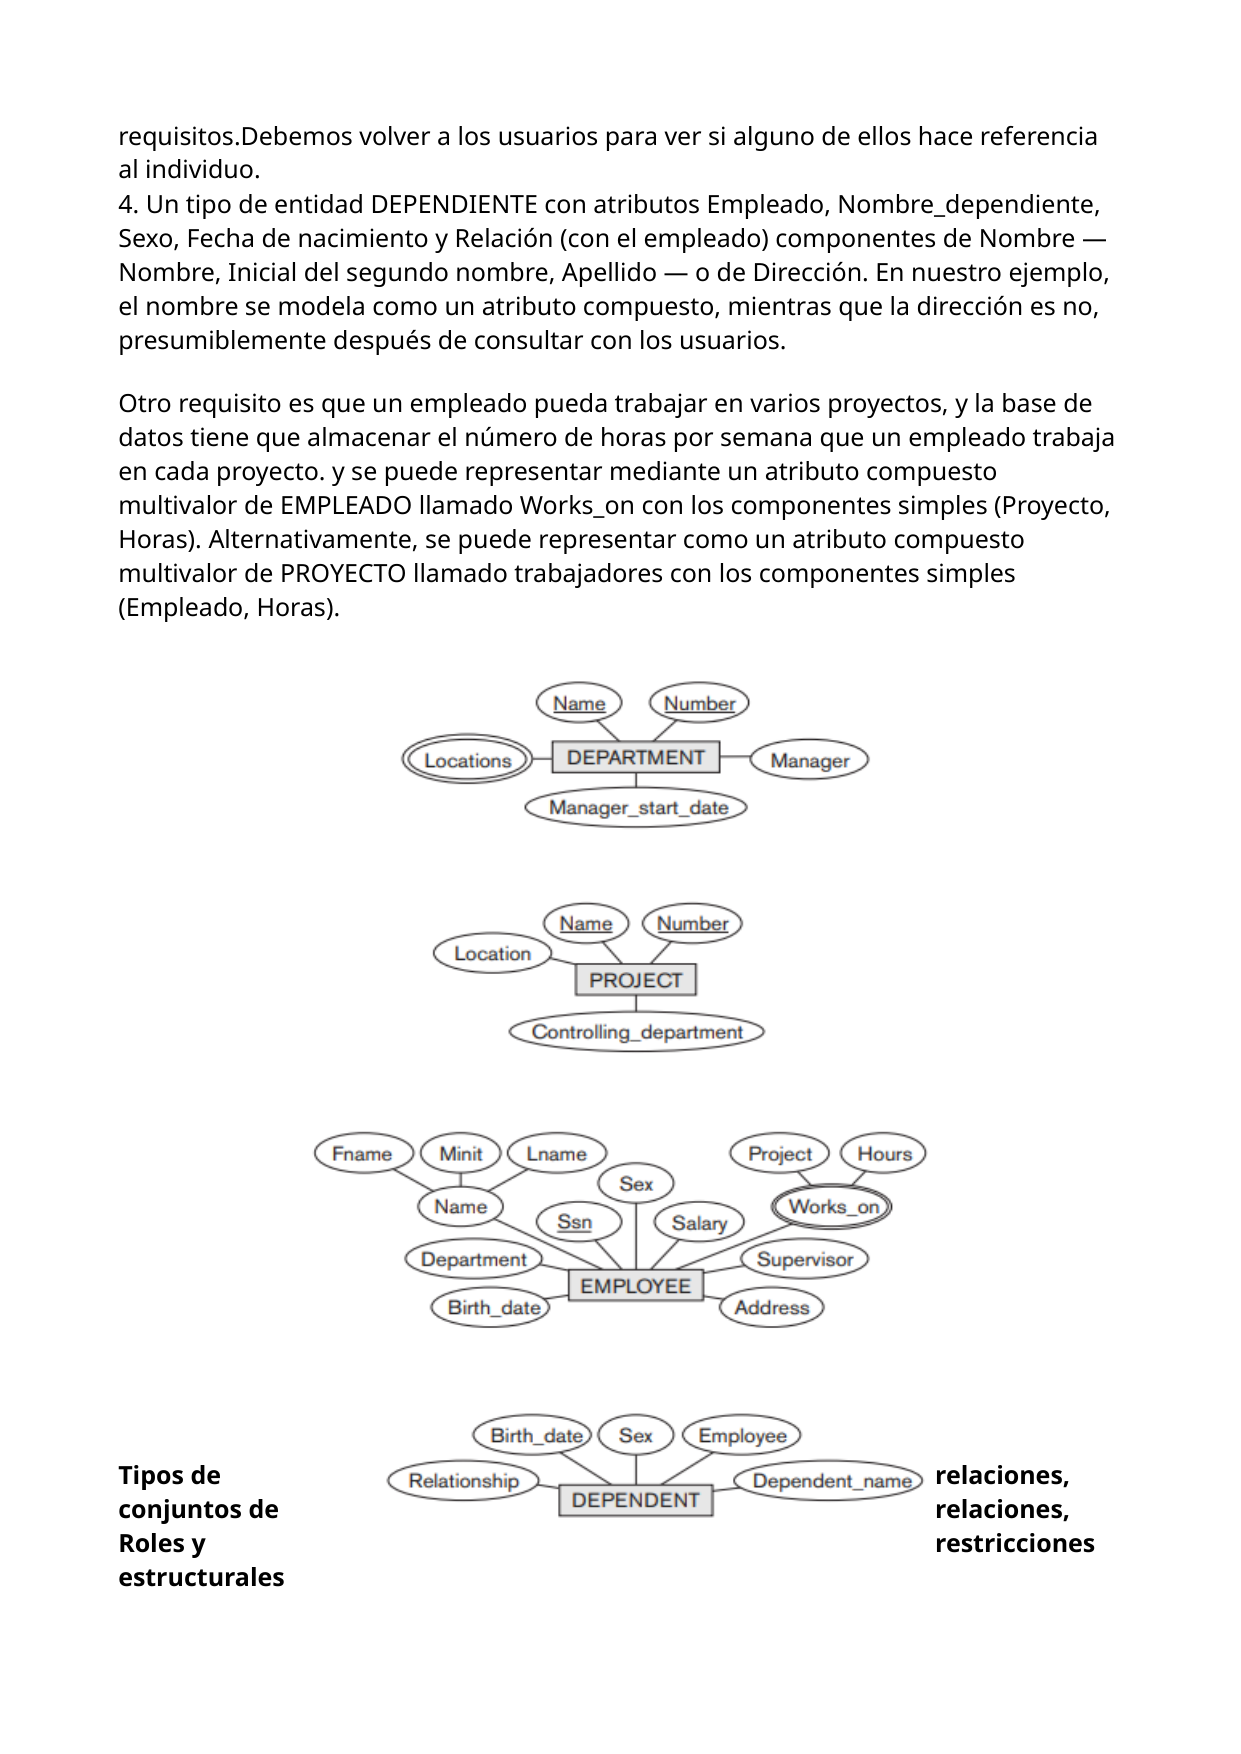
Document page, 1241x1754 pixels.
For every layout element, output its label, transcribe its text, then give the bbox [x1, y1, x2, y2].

text requisitos.Debemos volver a los usuarios para ver si alguno de ellos hace referencia al individuo. [118, 118, 1122, 186]
text Tipos de relaciones, conjuntos de relaciones, Roles y restricciones estructurales [118, 1457, 1122, 1594]
text Otro requisito es que un empleado pueda trabajar en varios proyectos, y la base de datos tiene que almacenar el número de horas por semana que un empleado trabaja en cada proyecto. y se puede representar mediante un atributo compuesto multivalor de EMPLEADO llamado Works_on con los componentes simples (Proyecto, Horas). Alternativamente, se puede representar como un atributo compuesto multivalor de PROYECTO llamado trabajadores con los componentes simples (Empleado, Horas). [118, 385, 1122, 624]
text 4. Un tipo de entidad DEPENDIENTE con atributos Empleado, Nombre_dependiente, Sexo, Fecha de nacimiento y Relación (con el empleado) componentes de Nombre — Nombre, Inicial del segundo nombre, Apellido — o de Dirección. En nuestro ejemplo, el nombre se modela como un atributo compuesto, mientras que la dirección es no, presumiblemente después de consultar con los usuarios. [118, 186, 1122, 357]
